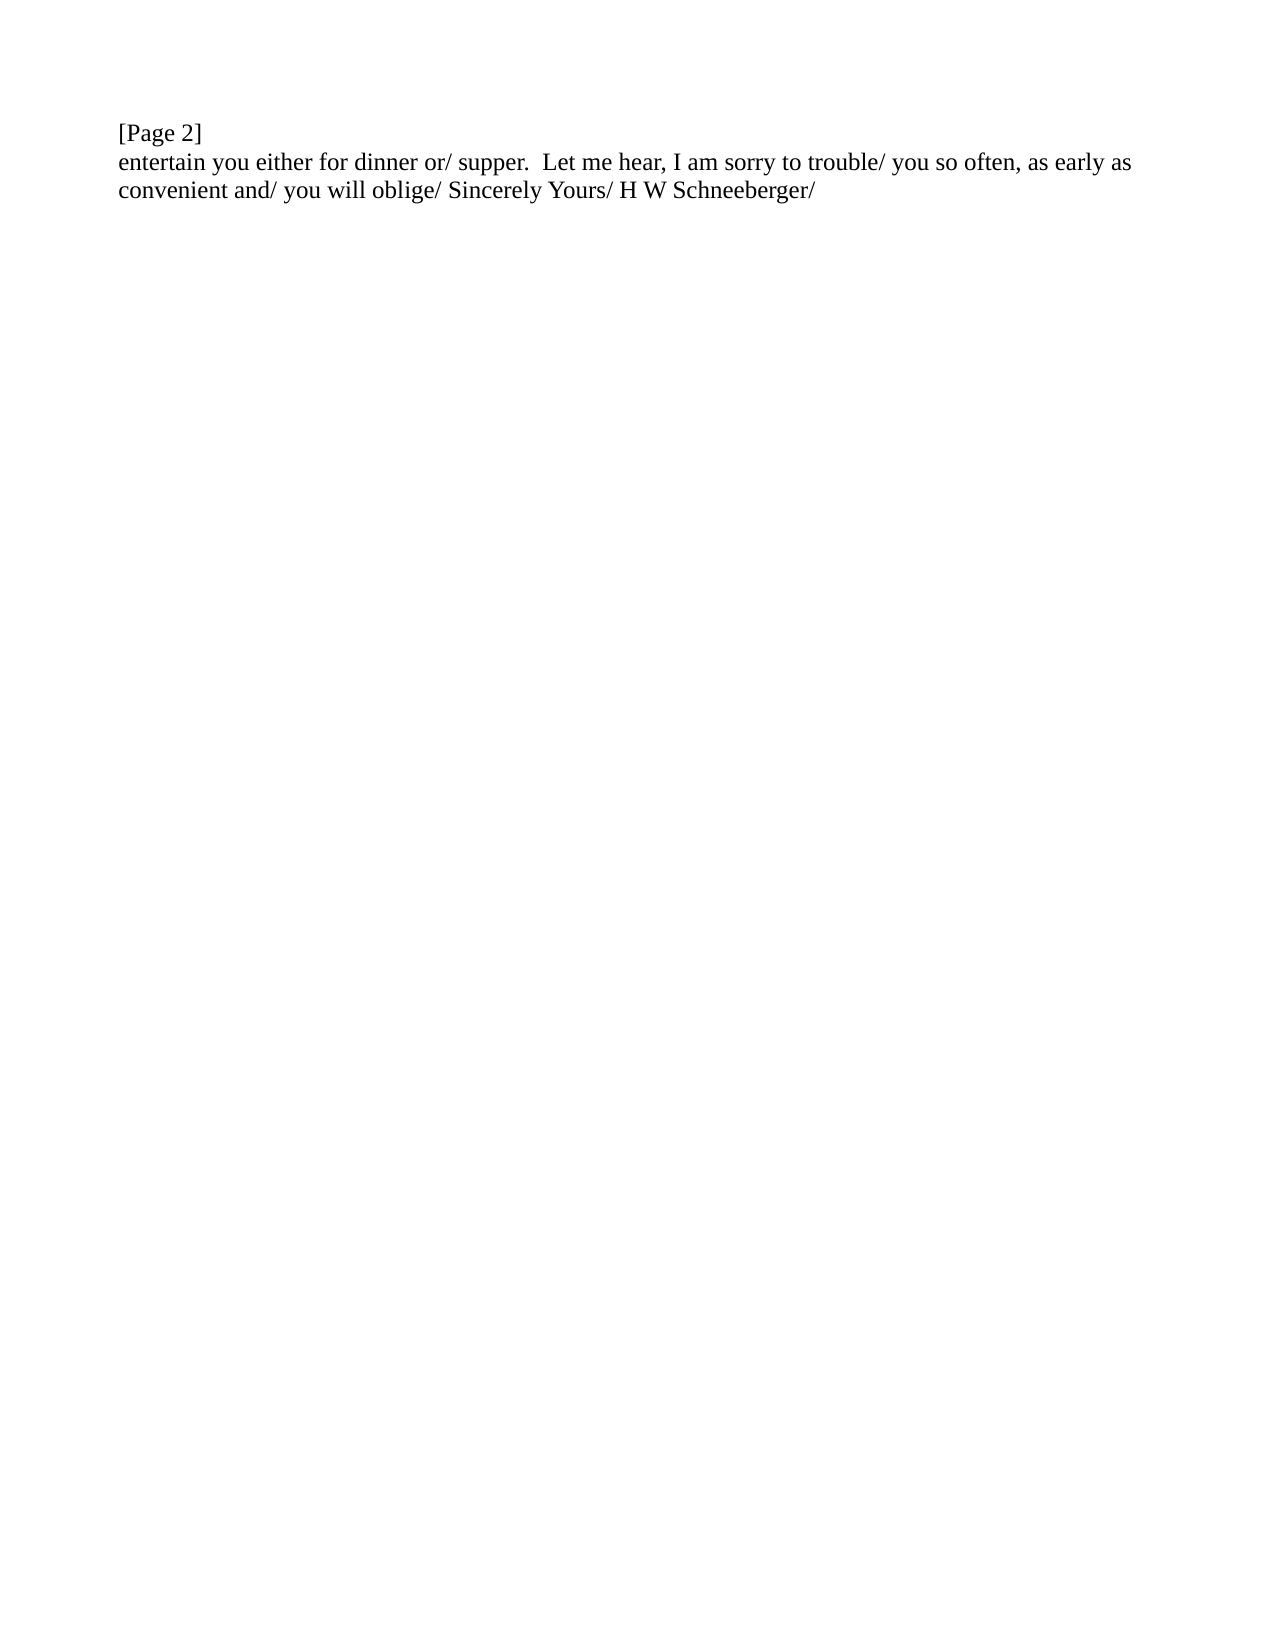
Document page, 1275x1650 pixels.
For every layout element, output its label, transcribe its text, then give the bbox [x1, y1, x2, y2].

text entertain you either for dinner or/ supper. Let me hear, I am sorry to trouble/ you so often, as early as convenient and/ you will oblige/ Sincerely Yours/ H W Schneeberger/ [118, 147, 1157, 204]
text [Page 2] [118, 118, 1157, 147]
